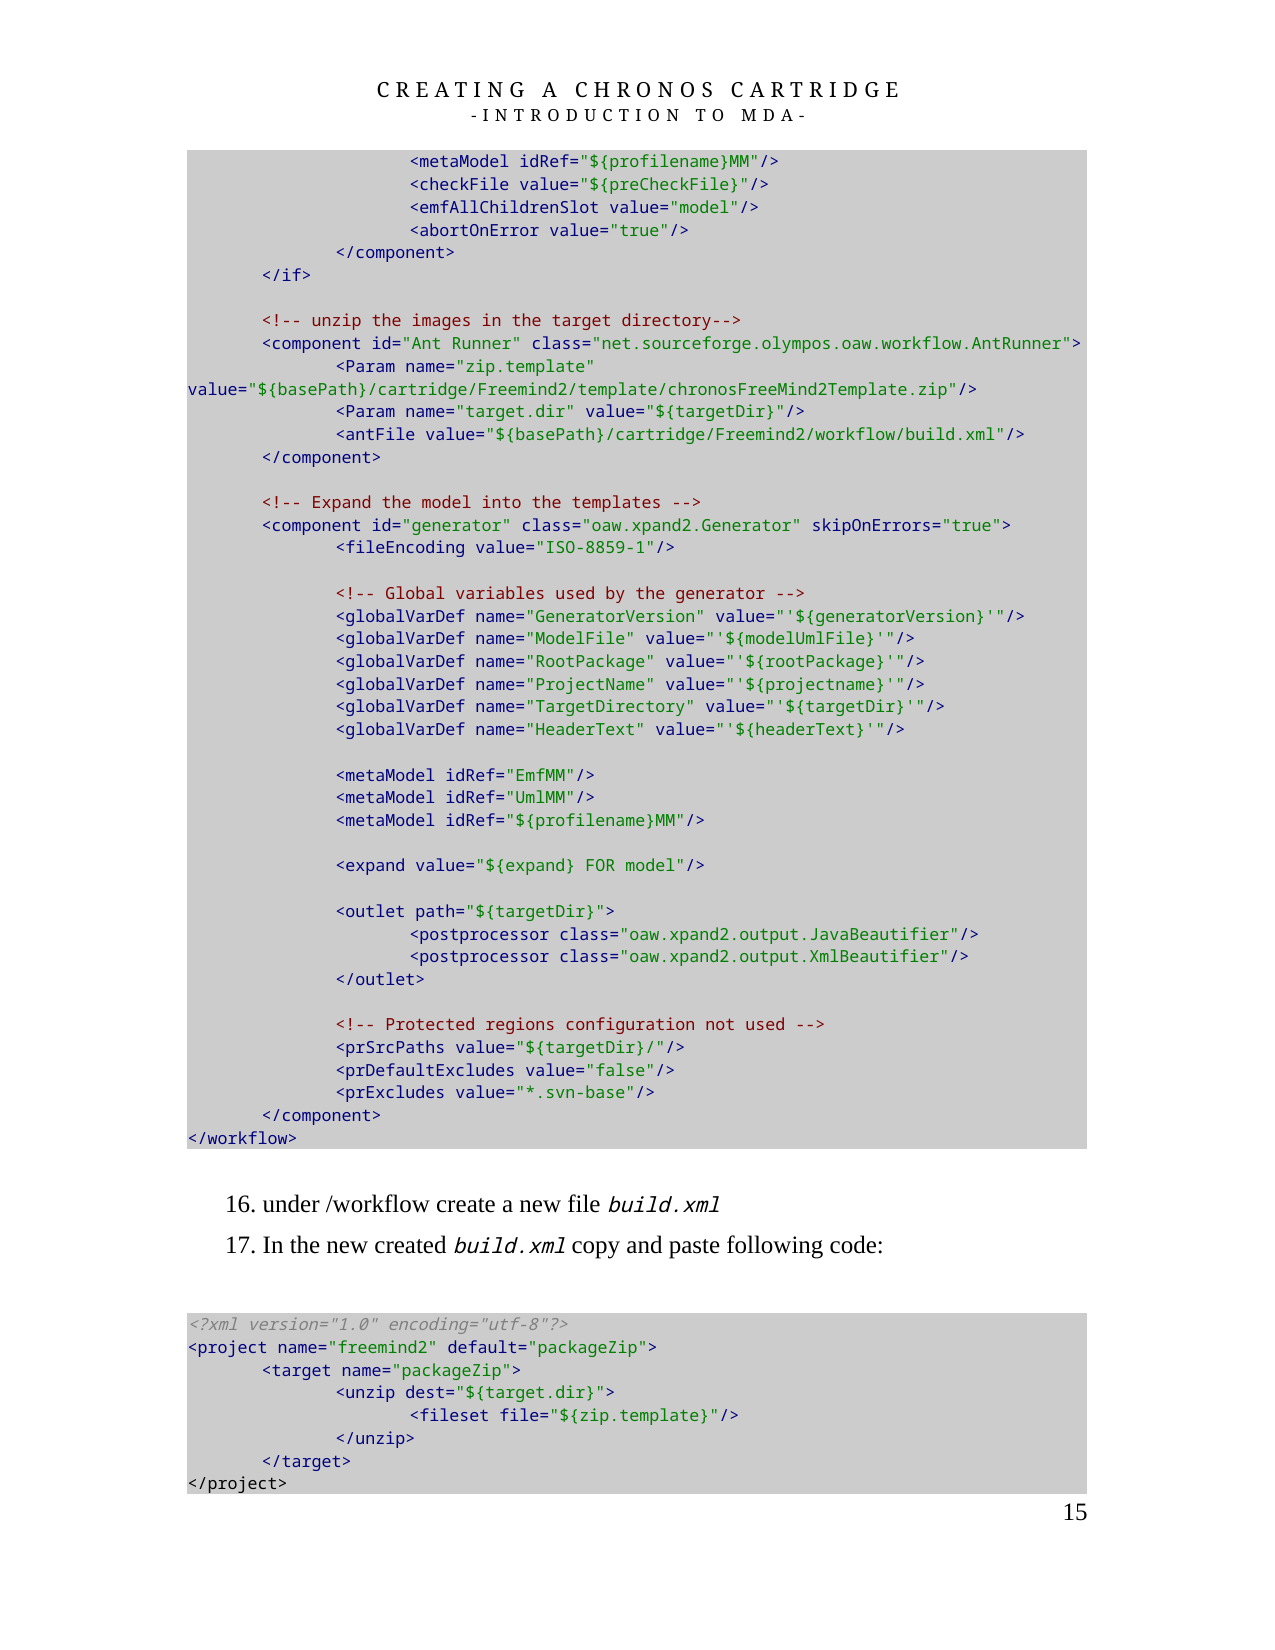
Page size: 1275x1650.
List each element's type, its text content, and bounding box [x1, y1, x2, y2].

text <Param name="target.dir" value="${targetDir}"/> [187, 400, 1087, 422]
text <antFile value="${basePath}/cartridge/Freemind2/workflow/build.xml"/> [187, 422, 1087, 445]
text <globalVarDef name="ModelFile" value="'${modelUmlFile}'"/> [187, 627, 1087, 649]
text <globalVarDef name="HeaderText" value="'${headerText}'"/> [187, 718, 1087, 740]
text </outlet> [187, 967, 1087, 990]
text <prDefaultExcludes value="false"/> [187, 1058, 1087, 1081]
text </target> [187, 1449, 1087, 1472]
text <target name="packageZip"> [187, 1358, 1087, 1381]
text <Param name="zip.template" value="${basePath}/cartridge/Freemind2/template/chronosFreeMind2Template.zip"/> [187, 354, 1087, 400]
text </if> [187, 263, 1087, 286]
list In the new created build.xml copy and paste following code: [225, 1231, 1087, 1259]
text <fileEncoding value="ISO-8859-1"/> [187, 536, 1087, 559]
text <!-- Global variables used by the generator --> [187, 581, 1087, 604]
text <postprocessor class="oaw.xpand2.output.JavaBeautifier"/> [187, 922, 1087, 945]
text <!-- Expand the model into the templates --> [187, 491, 1087, 513]
text <metaModel idRef="UmlMM"/> [187, 786, 1087, 808]
text <outlet path="${targetDir}"> [187, 899, 1087, 922]
text <metaModel idRef="${profilename}MM"/> [187, 808, 1087, 831]
text <metaModel idRef="EmfMM"/> [187, 763, 1087, 786]
text <globalVarDef name="RootPackage" value="'${rootPackage}'"/> [187, 649, 1087, 672]
text <globalVarDef name="GeneratorVersion" value="'${generatorVersion}'"/> [187, 604, 1087, 627]
text </component> [187, 241, 1087, 263]
text <component id="generator" class="oaw.xpand2.Generator" skipOnErrors="true"> [187, 513, 1087, 536]
text </component> [187, 1104, 1087, 1126]
text <globalVarDef name="TargetDirectory" value="'${targetDir}'"/> [187, 695, 1087, 718]
text <unzip dest="${target.dir}"> [187, 1381, 1087, 1404]
text <fileset file="${zip.template}"/> [187, 1404, 1087, 1426]
text <prSrcPaths value="${targetDir}/"/> [187, 1036, 1087, 1058]
text <globalVarDef name="ProjectName" value="'${projectname}'"/> [187, 672, 1087, 695]
text <?xml version="1.0" encoding="utf-8"?> [187, 1313, 1087, 1336]
text <component id="Ant Runner" class="net.sourceforge.olympos.oaw.workflow.AntRunner"> [187, 332, 1087, 354]
text </component> [187, 445, 1087, 468]
text </workflow> [187, 1126, 1087, 1149]
text <metaModel idRef="${profilename}MM"/> [187, 150, 1087, 173]
text <abortOnError value="true"/> [187, 218, 1087, 241]
text <expand value="${expand} FOR model"/> [187, 854, 1087, 877]
text <emfAllChildrenSlot value="model"/> [187, 195, 1087, 218]
text </unzip> [187, 1426, 1087, 1449]
text <!-- Protected regions configuration not used --> [187, 1013, 1087, 1036]
text <prExcludes value="*.svn-base"/> [187, 1081, 1087, 1104]
text <postprocessor class="oaw.xpand2.output.XmlBeautifier"/> [187, 945, 1087, 967]
list under /workflow create a new file build.xml [225, 1190, 1087, 1218]
text <checkFile value="${preCheckFile}"/> [187, 173, 1087, 195]
text <!-- unzip the images in the target directory--> [187, 309, 1087, 332]
text </project> [187, 1472, 1087, 1494]
text <project name="freemind2" default="packageZip"> [187, 1336, 1087, 1358]
